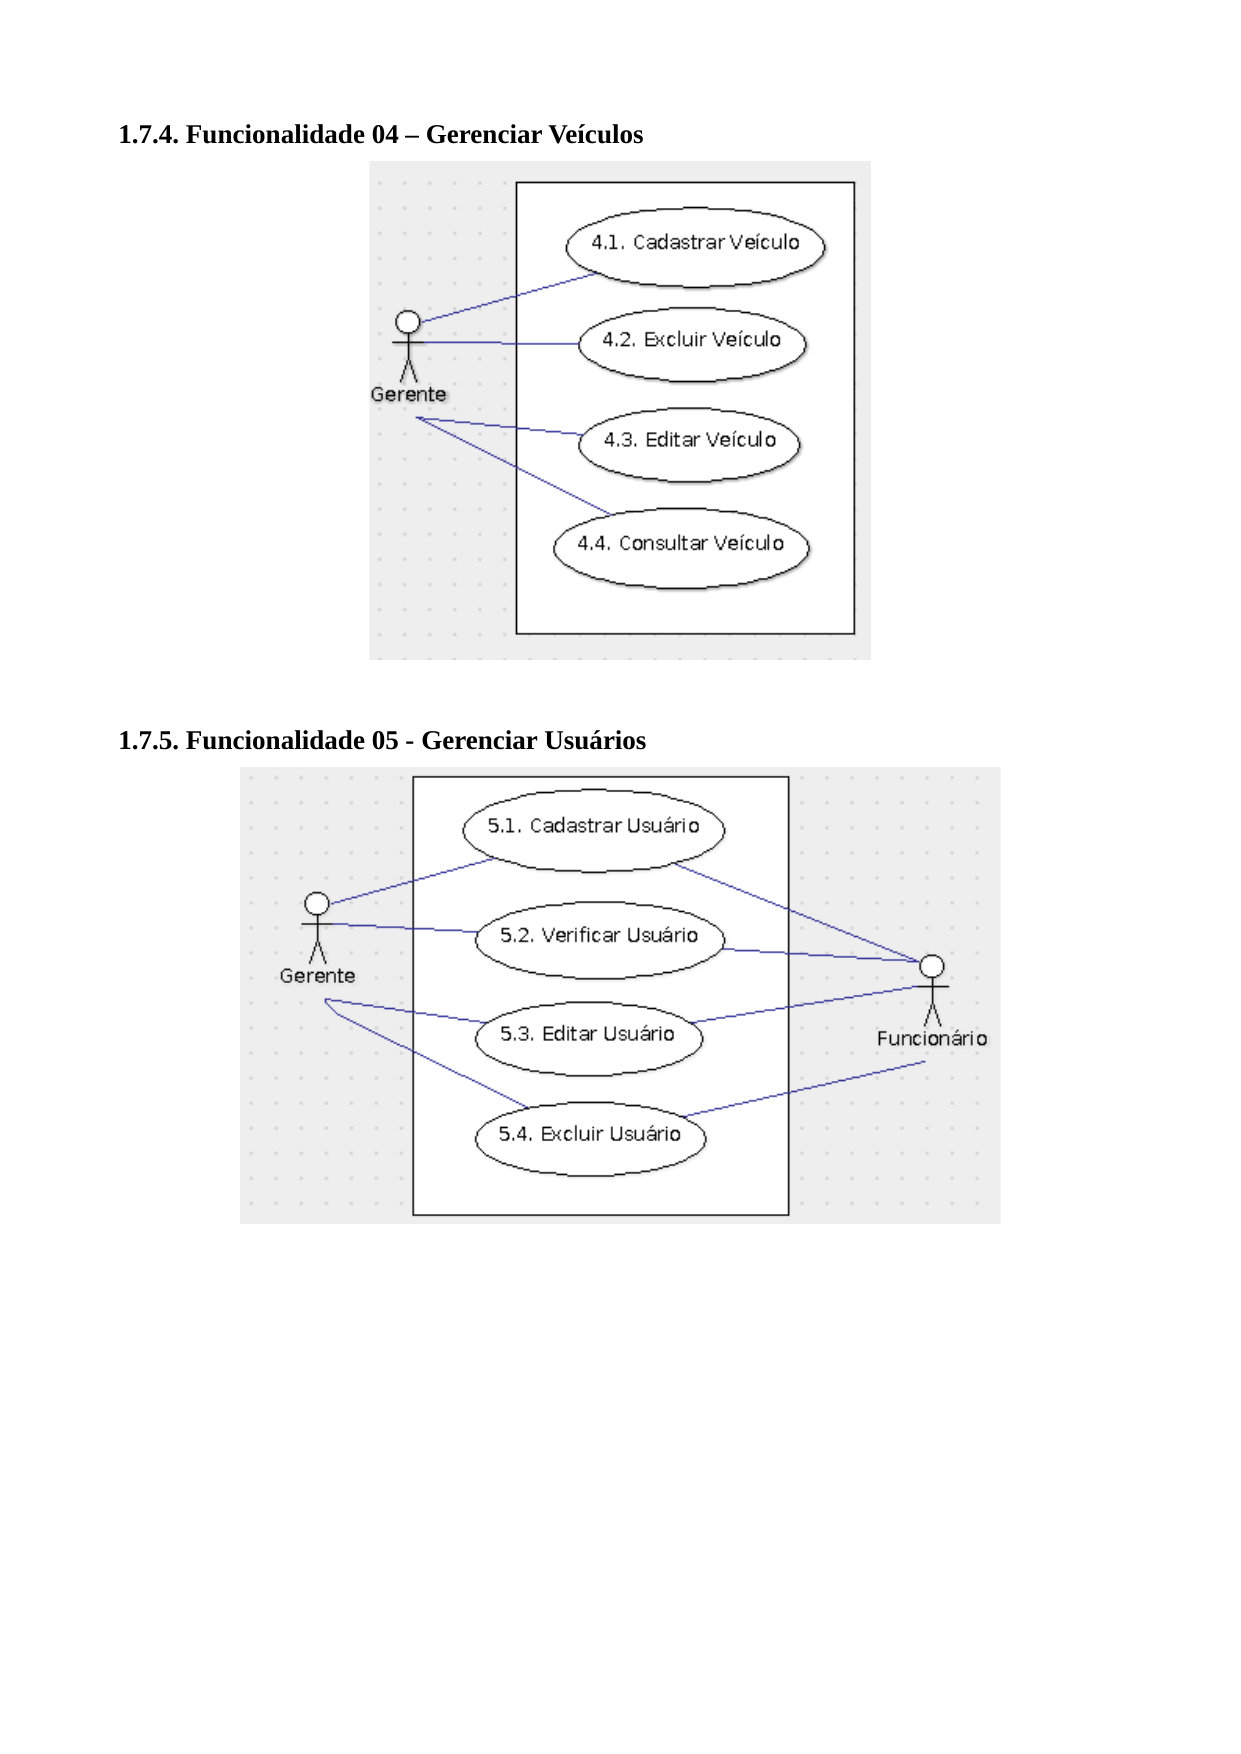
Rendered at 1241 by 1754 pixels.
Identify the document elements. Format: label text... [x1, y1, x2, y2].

subtitle 1.7.4. Funcionalidade 04 – Gerenciar Veículos [118, 118, 1122, 149]
picture [239, 767, 1001, 1224]
picture [369, 161, 871, 660]
subtitle 1.7.5. Funcionalidade 05 - Gerenciar Usuários [118, 724, 1122, 755]
